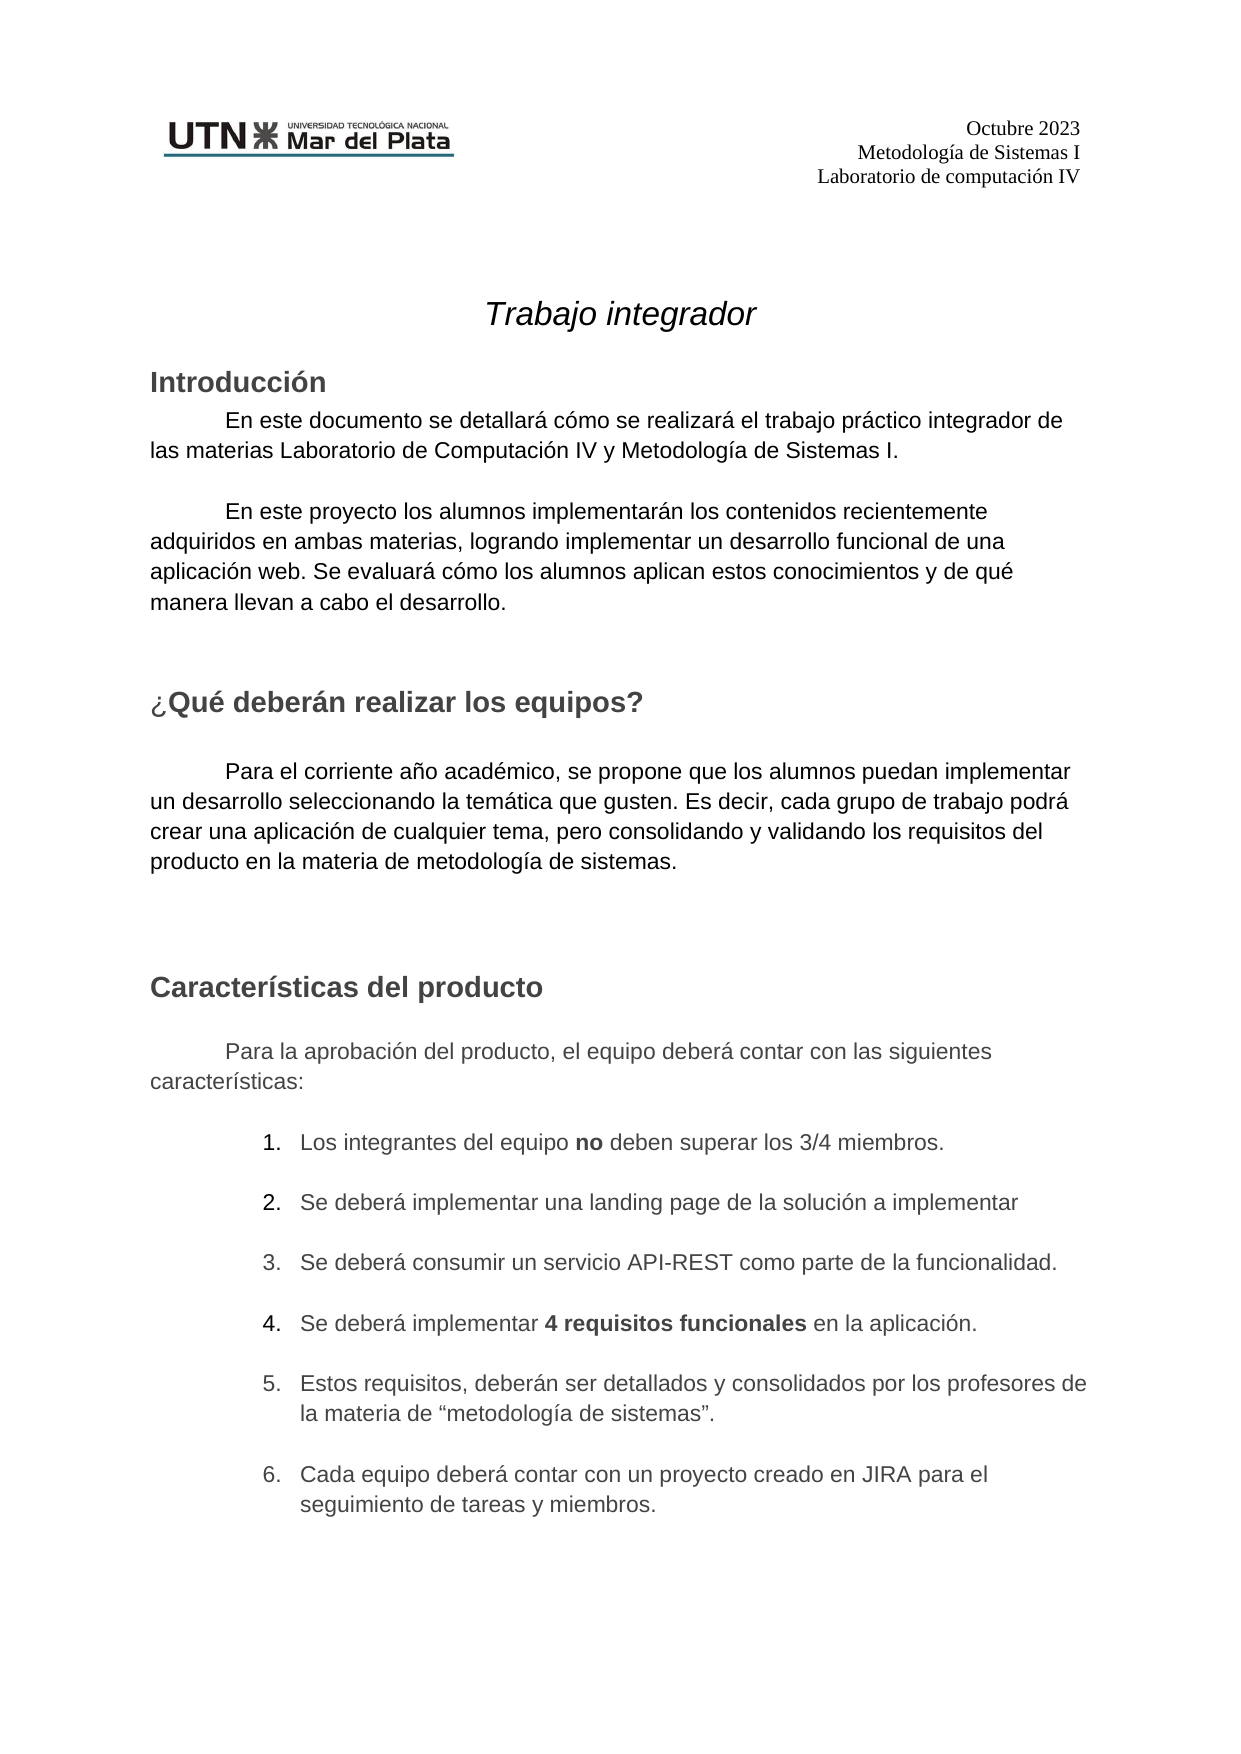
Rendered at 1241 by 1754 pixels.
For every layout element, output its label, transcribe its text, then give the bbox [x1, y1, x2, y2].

subtitle ¿Qué deberán realizar los equipos? [150, 652, 1090, 719]
text Para la aprobación del producto, el equipo deberá contar con las siguientes características: [150, 1038, 1090, 1094]
text Características del producto [150, 939, 1090, 1034]
list Se deberá consumir un servicio API-REST como parte de la funcionalidad. [262, 1249, 1090, 1306]
subtitle Trabajo integrador [150, 293, 1090, 332]
list Estos requisitos, deberán ser detallados y consolidados por los profesores de la materia de “metodología de sistemas”. [262, 1370, 1090, 1457]
text Para el corriente año académico, se propone que los alumnos puedan implementar un desarrollo seleccionando la temática que gusten. Es decir, cada grupo de trabajo podrá crear una aplicación de cualquier tema, pero consolidando y validando los requisitos del producto en la materia de metodología de sistemas. [150, 727, 1090, 935]
subtitle Introducción [150, 365, 1090, 399]
list Se deberá implementar una landing page de la solución a implementar [262, 1189, 1090, 1245]
text En este documento se detallará cómo se realizará el trabajo práctico integrador de las materias Laboratorio de Computación IV y Metodología de Sistemas I. [150, 407, 1090, 494]
list Los integrantes del equipo no deben superar los 3/4 miembros. [262, 1128, 1090, 1155]
list Se deberá implementar 4 requisitos funcionales en la aplicación. [262, 1310, 1090, 1366]
list Cada equipo deberá contar con un proyecto creado en JIRA para el seguimiento de tareas y miembros. [262, 1461, 1090, 1547]
text En este proyecto los alumnos implementarán los contenidos recientemente adquiridos en ambas materias, logrando implementar un desarrollo funcional de una aplicación web. Se evaluará cómo los alumnos aplican estos conocimientos y de qué manera llevan a cabo el desarrollo. [150, 498, 1090, 615]
picture [160, 116, 457, 161]
